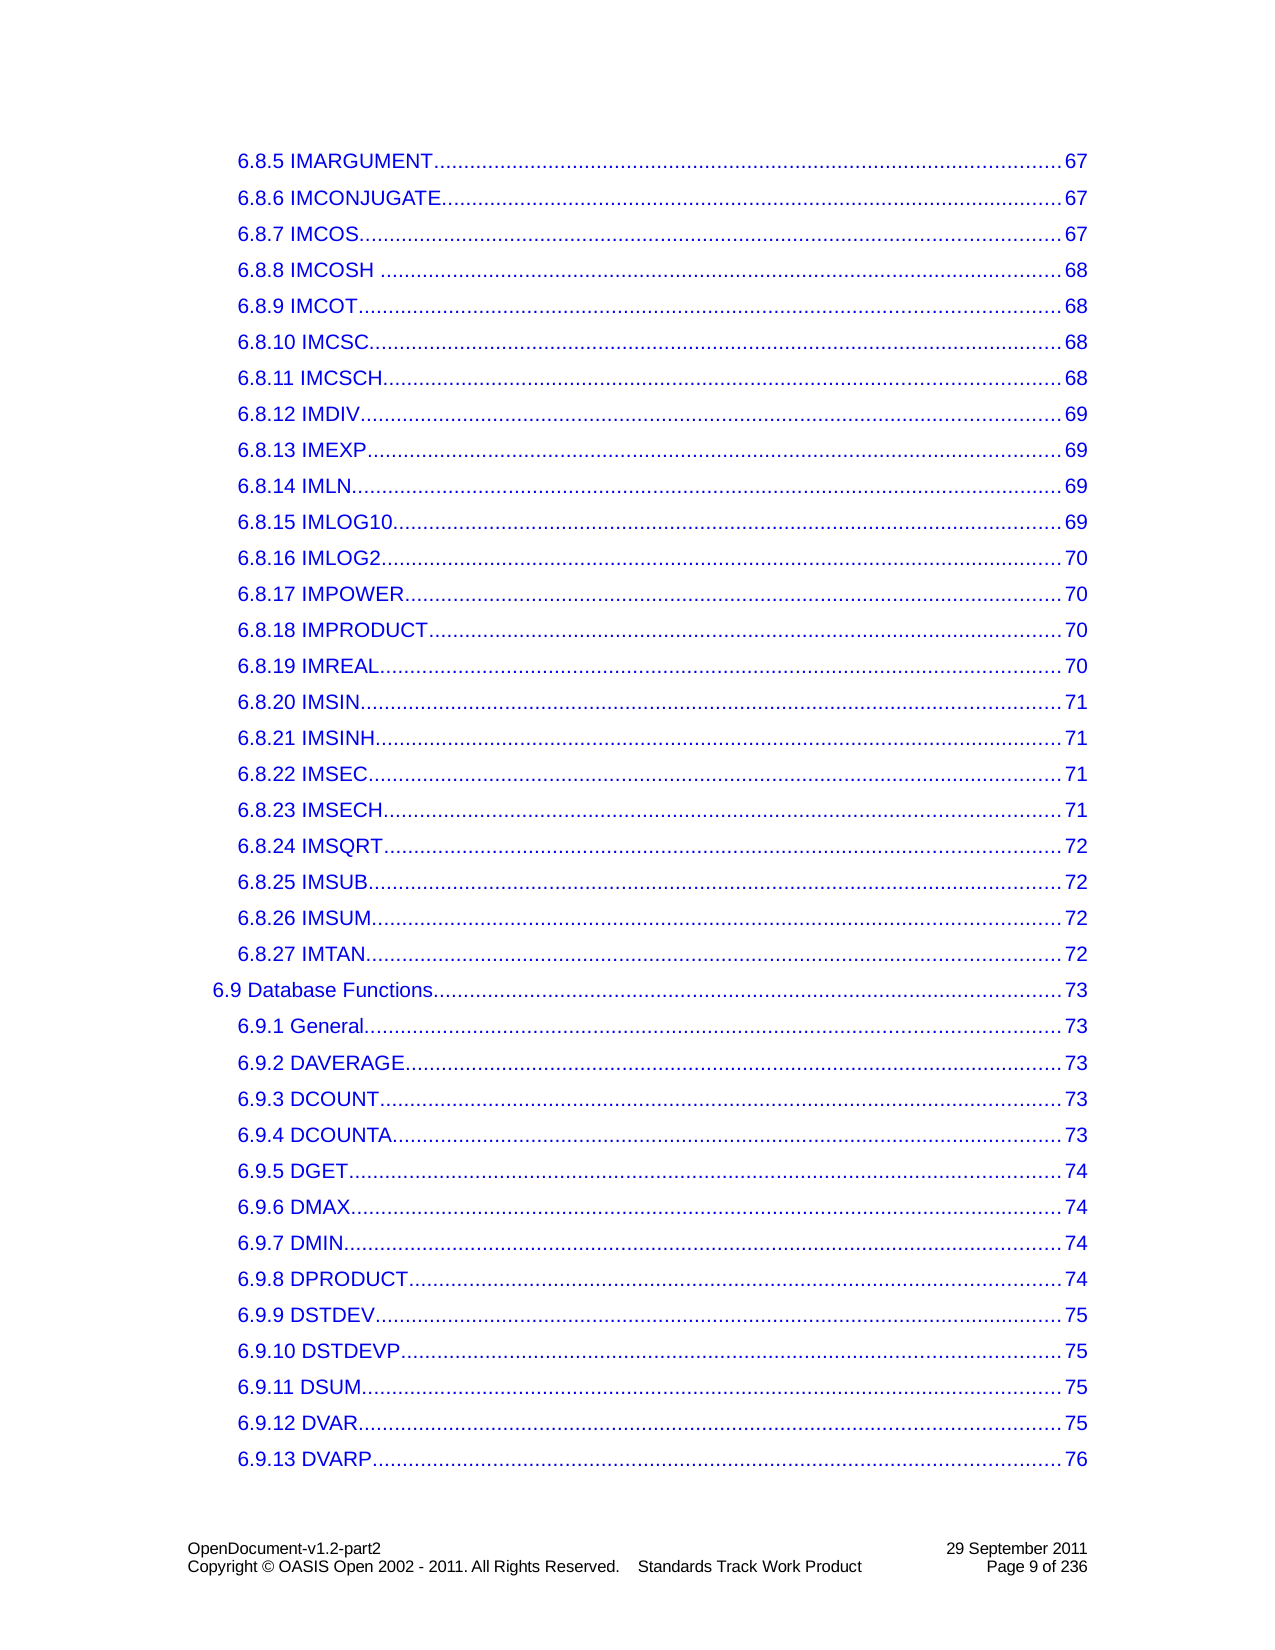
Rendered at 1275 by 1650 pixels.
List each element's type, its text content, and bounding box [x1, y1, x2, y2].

text 6.8.12 IMDIV 69 [237, 402, 1088, 426]
text 6.8.11 IMCSCH 68 [237, 366, 1088, 390]
text 6.8.10 IMCSC 68 [237, 330, 1088, 354]
text 6.9.7 DMIN 74 [237, 1231, 1088, 1255]
text 6.9.4 DCOUNTA 73 [237, 1123, 1088, 1147]
text 6.8.22 IMSEC 71 [237, 763, 1088, 786]
text 6.8.21 IMSINH 71 [237, 727, 1088, 750]
text 6.9.1 General 73 [237, 1015, 1088, 1038]
text 6.8.26 IMSUM 72 [237, 907, 1088, 930]
text 6.8.27 IMTAN 72 [237, 943, 1088, 966]
text 6.8.23 IMSECH 71 [237, 799, 1088, 822]
text 6.8.9 IMCOT 68 [237, 294, 1088, 318]
text 6.8.14 IMLN 69 [237, 474, 1088, 498]
text 6.8.20 IMSIN 71 [237, 691, 1088, 714]
text 6.9.10 DSTDEVP 75 [237, 1339, 1088, 1363]
text 6.8.6 IMCONJUGATE 67 [237, 186, 1088, 209]
text 6.8.7 IMCOS 67 [237, 222, 1088, 246]
text 6.8.18 IMPRODUCT 70 [237, 618, 1088, 642]
text 6.9.6 DMAX 74 [237, 1195, 1088, 1219]
text 6.8.25 IMSUB 72 [237, 871, 1088, 894]
text 6.8.15 IMLOG10 69 [237, 510, 1088, 534]
text 6.8.16 IMLOG2 70 [237, 546, 1088, 570]
text 6.9.8 DPRODUCT 74 [237, 1267, 1088, 1291]
text 6.9.5 DGET 74 [237, 1159, 1088, 1183]
text 6.9.2 DAVERAGE 73 [237, 1051, 1088, 1074]
text 6.9.13 DVARP 76 [237, 1447, 1088, 1471]
text 6.9.11 DSUM 75 [237, 1375, 1088, 1399]
text 6.9.12 DVAR 75 [237, 1411, 1088, 1435]
text 6.8.13 IMEXP 69 [237, 438, 1088, 462]
text 6.8.24 IMSQRT 72 [237, 835, 1088, 858]
text 6.9.9 DSTDEV 75 [237, 1303, 1088, 1327]
text 6.8.17 IMPOWER 70 [237, 582, 1088, 606]
text 6.9 Database Functions 73 [212, 979, 1088, 1002]
text 6.8.19 IMREAL 70 [237, 654, 1088, 678]
text 6.9.3 DCOUNT 73 [237, 1087, 1088, 1111]
text 6.8.5 IMARGUMENT 67 [237, 150, 1088, 173]
text 6.8.8 IMCOSH 68 [237, 258, 1088, 282]
